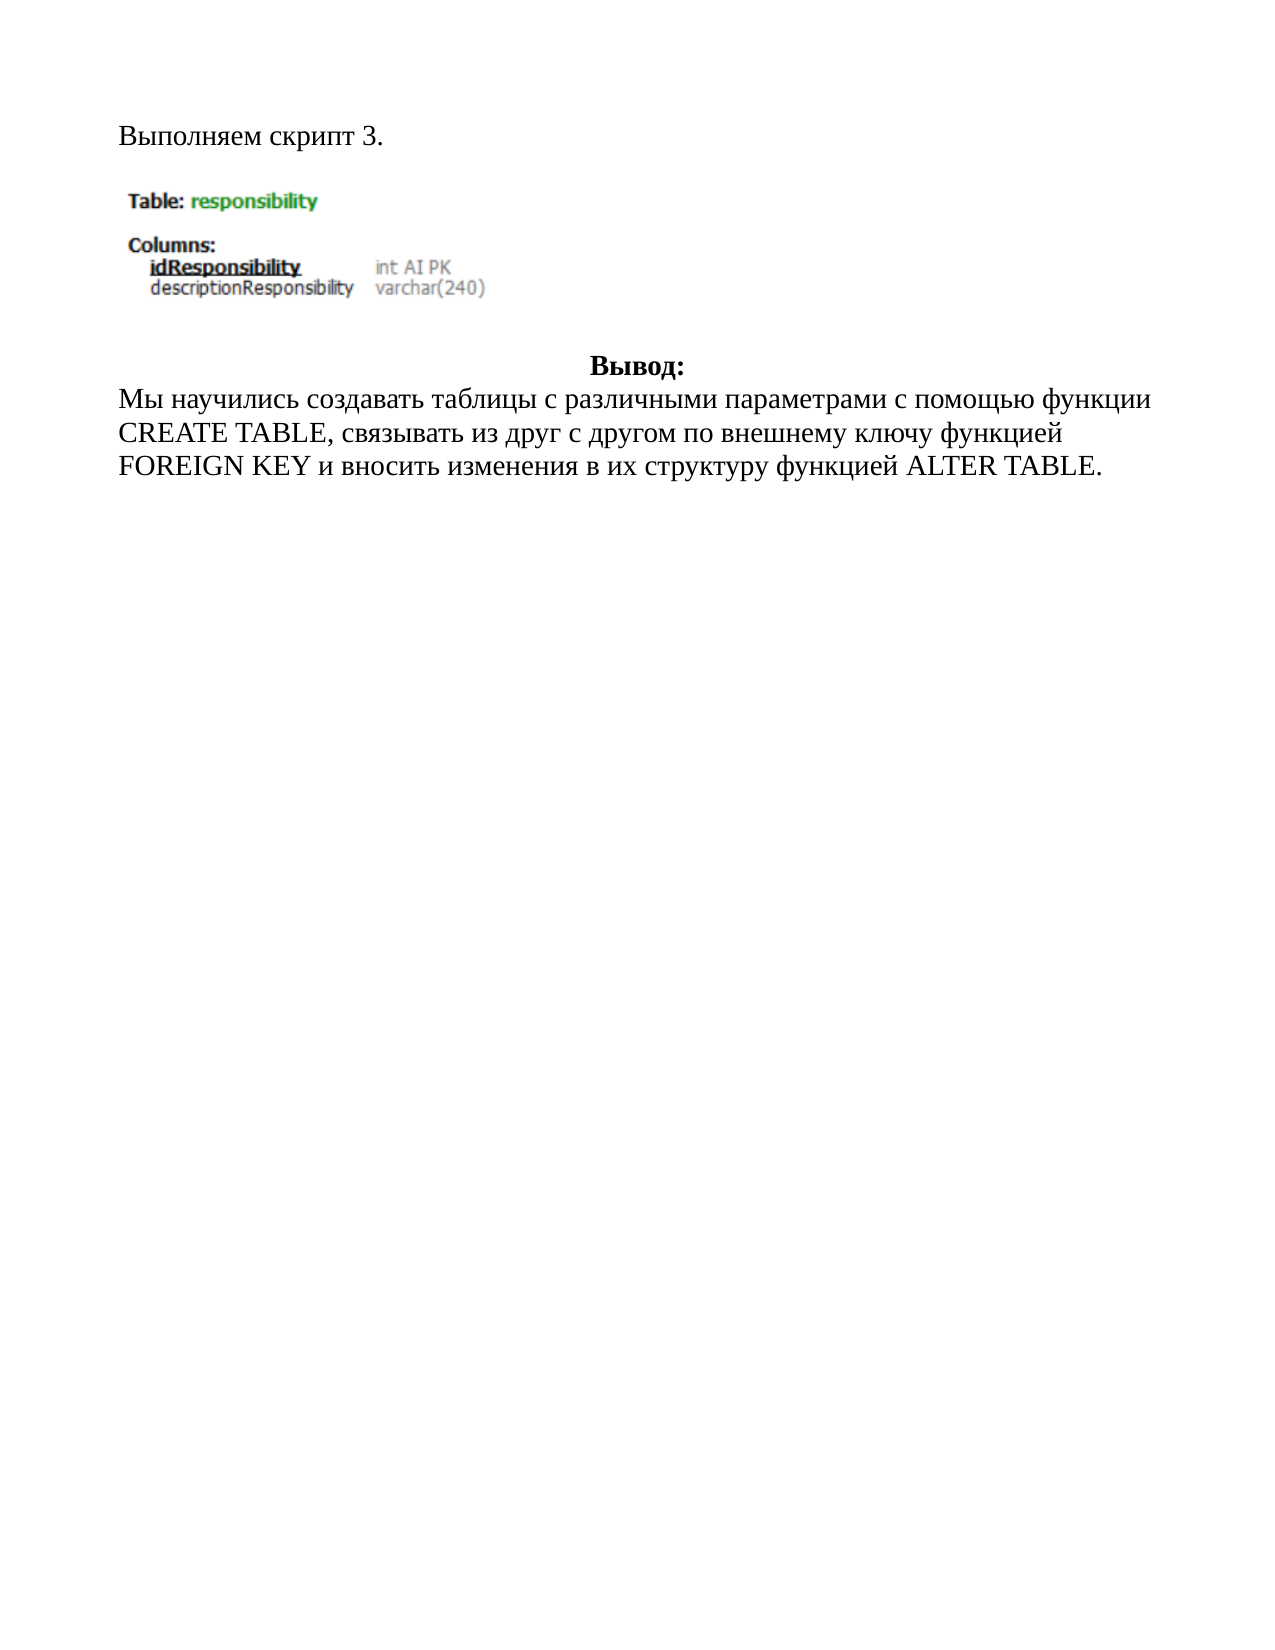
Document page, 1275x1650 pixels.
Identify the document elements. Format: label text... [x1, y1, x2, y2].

text Вывод: [118, 348, 1157, 381]
picture [118, 168, 505, 315]
text Мы научились создавать таблицы с различными параметрами с помощью функции CREATE TABLE, связывать из друг с другом по внешнему ключу функцией FOREIGN KEY и вносить изменения в их структуру функцией ALTER TABLE. [118, 381, 1157, 482]
text Выполняем скрипт 3. [118, 118, 1157, 348]
